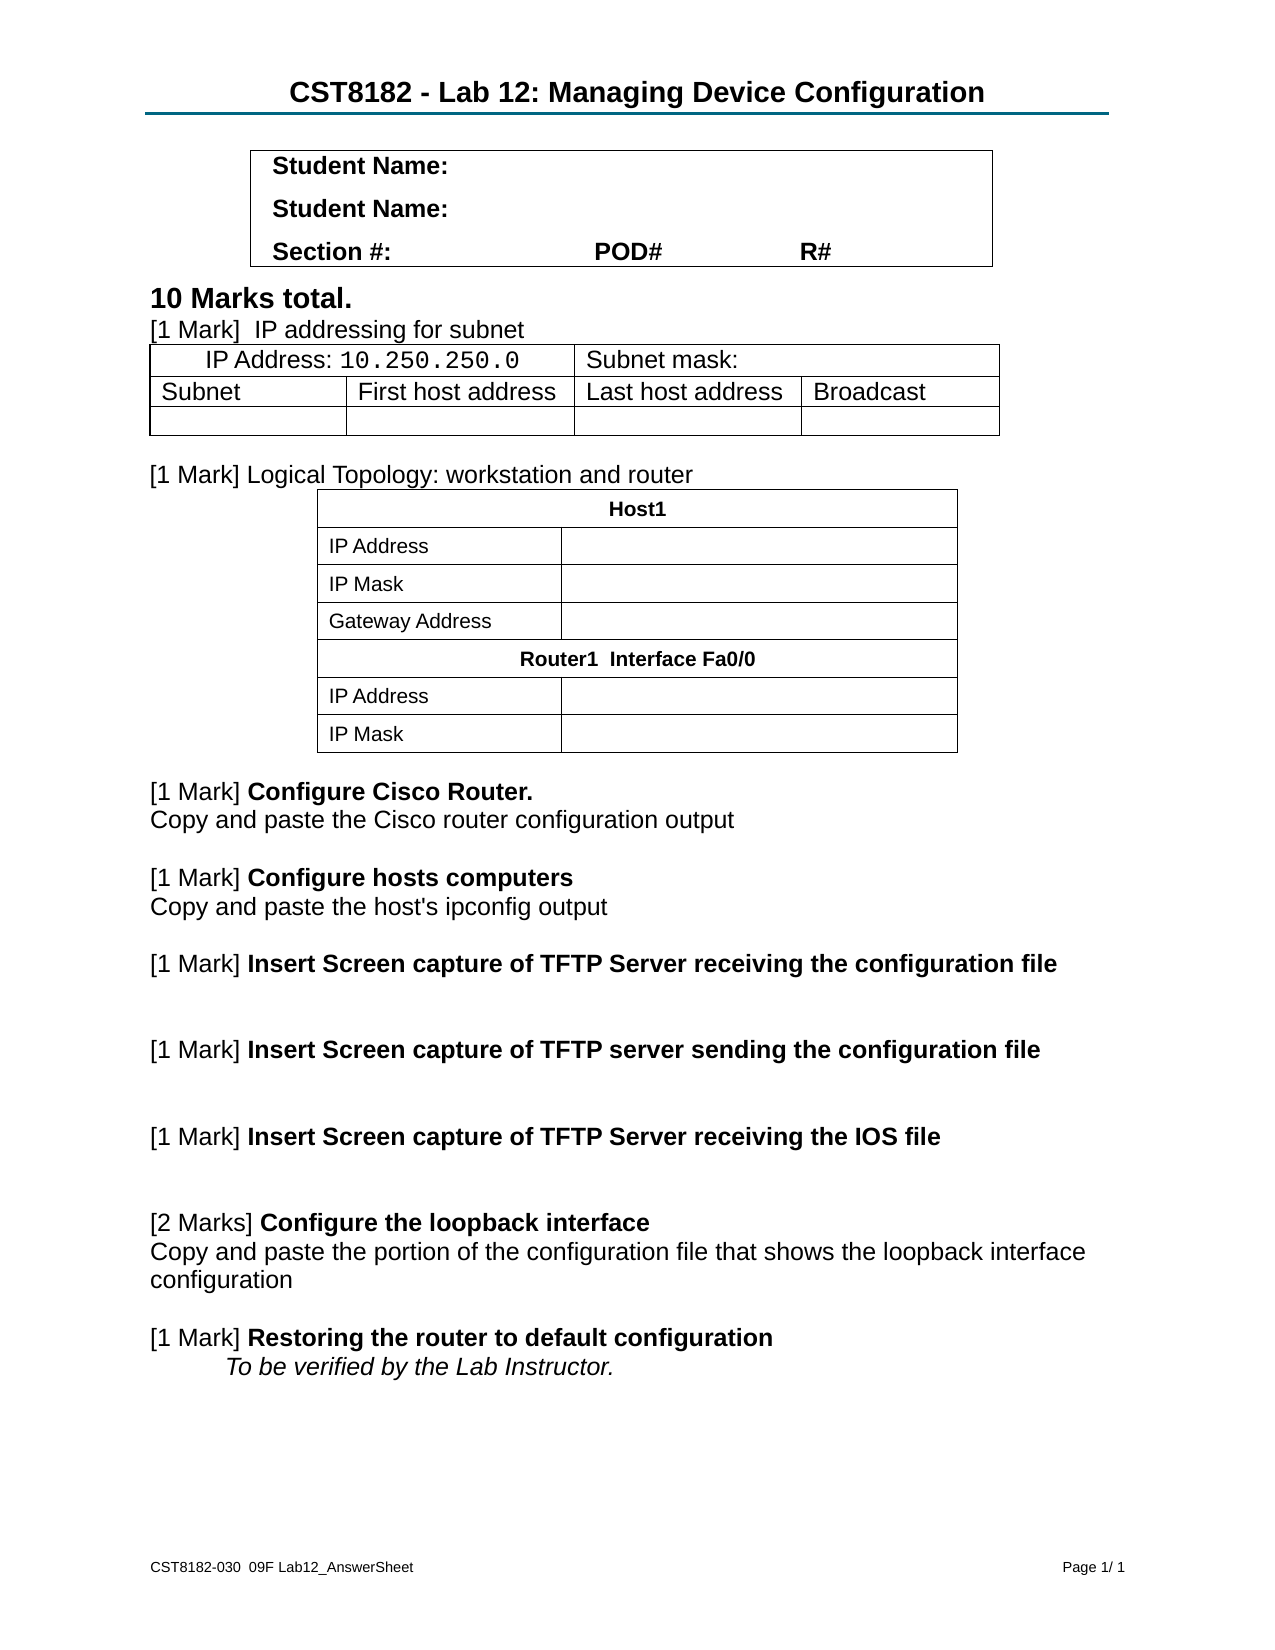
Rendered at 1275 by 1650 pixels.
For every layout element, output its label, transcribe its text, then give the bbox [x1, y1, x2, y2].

table_cell First host address [347, 377, 574, 406]
table_cell IP Mask [318, 565, 561, 602]
text [1 Mark] Insert Screen capture of TFTP Server receiving the IOS file [150, 1122, 1125, 1150]
text [2 Marks] Configure the loopback interface [150, 1208, 1125, 1237]
table_cell IP Address [318, 528, 561, 564]
table_cell Gateway Address [318, 603, 561, 639]
table_cell [562, 678, 957, 714]
text 10 Marks total. [150, 281, 1125, 315]
table_cell [347, 407, 574, 435]
table_cell Subnet [151, 377, 346, 406]
table_cell [151, 407, 346, 435]
table_cell [562, 528, 957, 564]
table_header Subnet mask: [575, 345, 999, 376]
table_cell [562, 603, 957, 639]
text [1 Mark] Configure Cisco Router. [150, 777, 1125, 805]
text Copy and paste the Cisco router configuration output [150, 805, 1125, 834]
text To be verified by the Lab Instructor. [150, 1352, 1125, 1380]
table_cell [802, 407, 999, 435]
table_cell Last host address [575, 377, 801, 406]
table_cell IP Mask [318, 715, 561, 752]
table_cell [562, 565, 957, 602]
text [1 Mark] Insert Screen capture of TFTP Server receiving the configuration file [150, 949, 1125, 978]
table_cell [575, 407, 801, 435]
text [1 Mark] Restoring the router to default configuration [150, 1323, 1125, 1352]
text [1 Mark] Configure hosts computers [150, 863, 1125, 892]
text Student Name: [251, 193, 992, 223]
table_cell Router1 Interface Fa0/0 [318, 640, 957, 677]
table_cell [562, 715, 957, 752]
text [1 Mark] Logical Topology: workstation and router [149, 460, 1125, 489]
text Student Name: [251, 151, 992, 180]
text Section #: POD# R# [251, 236, 992, 266]
table_header IP Address: 10.250.250.0 [151, 345, 574, 376]
table_cell IP Address [318, 678, 561, 714]
table_header Host1 [318, 490, 957, 527]
text Copy and paste the host's ipconfig output [150, 892, 1125, 920]
text Copy and paste the portion of the configuration file that shows the loopback interface configuration [150, 1237, 1125, 1294]
text [1 Mark] IP addressing for subnet [150, 315, 1125, 344]
text [1 Mark] Insert Screen capture of TFTP server sending the configuration file [150, 1035, 1125, 1064]
table_cell Broadcast [802, 377, 999, 406]
